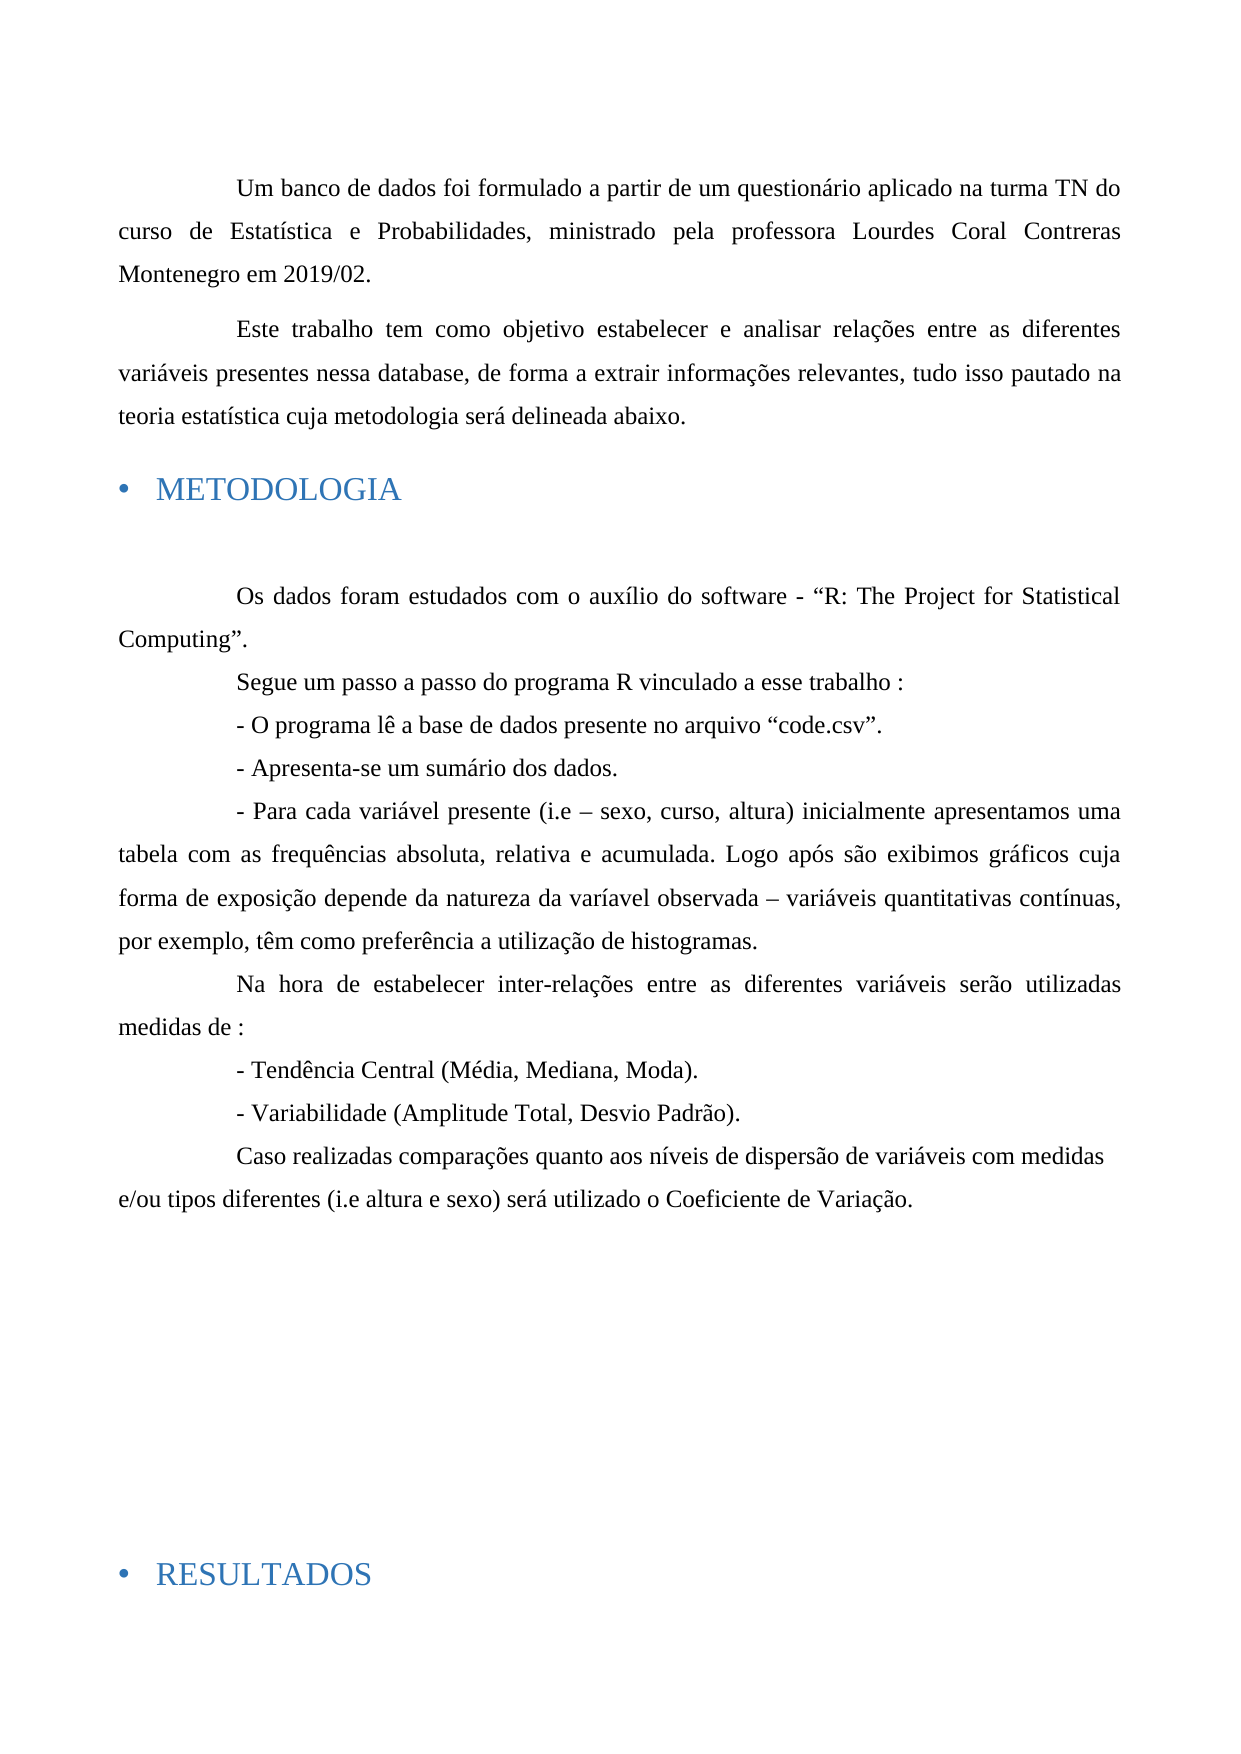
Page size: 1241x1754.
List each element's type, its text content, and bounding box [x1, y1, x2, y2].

list RESULTADOS [81, 1554, 1122, 1593]
text Caso realizadas comparações quanto aos níveis de dispersão de variáveis com medidas [118, 1141, 1122, 1170]
text e/ou tipos diferentes (i.e altura e sexo) será utilizado o Coeficiente de Variação. [118, 1184, 1122, 1213]
text - Tendência Central (Média, Mediana, Moda). [118, 1055, 1122, 1084]
list METODOLOGIA [81, 469, 1122, 507]
text Segue um passo a passo do programa R vinculado a esse trabalho : [118, 667, 1122, 696]
text Na hora de estabelecer inter-relações entre as diferentes variáveis serão utilizadas medidas de : [118, 969, 1122, 1041]
text - Variabilidade (Amplitude Total, Desvio Padrão). [118, 1098, 1122, 1127]
text - O programa lê a base de dados presente no arquivo “code.csv”. [118, 710, 1122, 739]
text Um banco de dados foi formulado a partir de um questionário aplicado na turma TN do curso de Estatística e Probabilidades, ministrado pela professora Lourdes Coral Contreras Montenegro em 2019/02. [118, 173, 1122, 288]
text - Apresenta-se um sumário dos dados. [118, 753, 1122, 782]
text Este trabalho tem como objetivo estabelecer e analisar relações entre as diferentes variáveis presentes nessa database, de forma a extrair informações relevantes, tudo isso pautado na teoria estatística cuja metodologia será delineada abaixo. [118, 314, 1122, 429]
text - Para cada variável presente (i.e – sexo, curso, altura) inicialmente apresentamos uma tabela com as frequências absoluta, relativa e acumulada. Logo após são exibimos gráficos cuja forma de exposição depende da natureza da varíavel observada – variáveis quantitativas contínuas, por exemplo, têm como preferência a utilização de histogramas. [118, 796, 1122, 954]
text Os dados foram estudados com o auxílio do software - “R: The Project for Statistical Computing”. [118, 581, 1122, 653]
